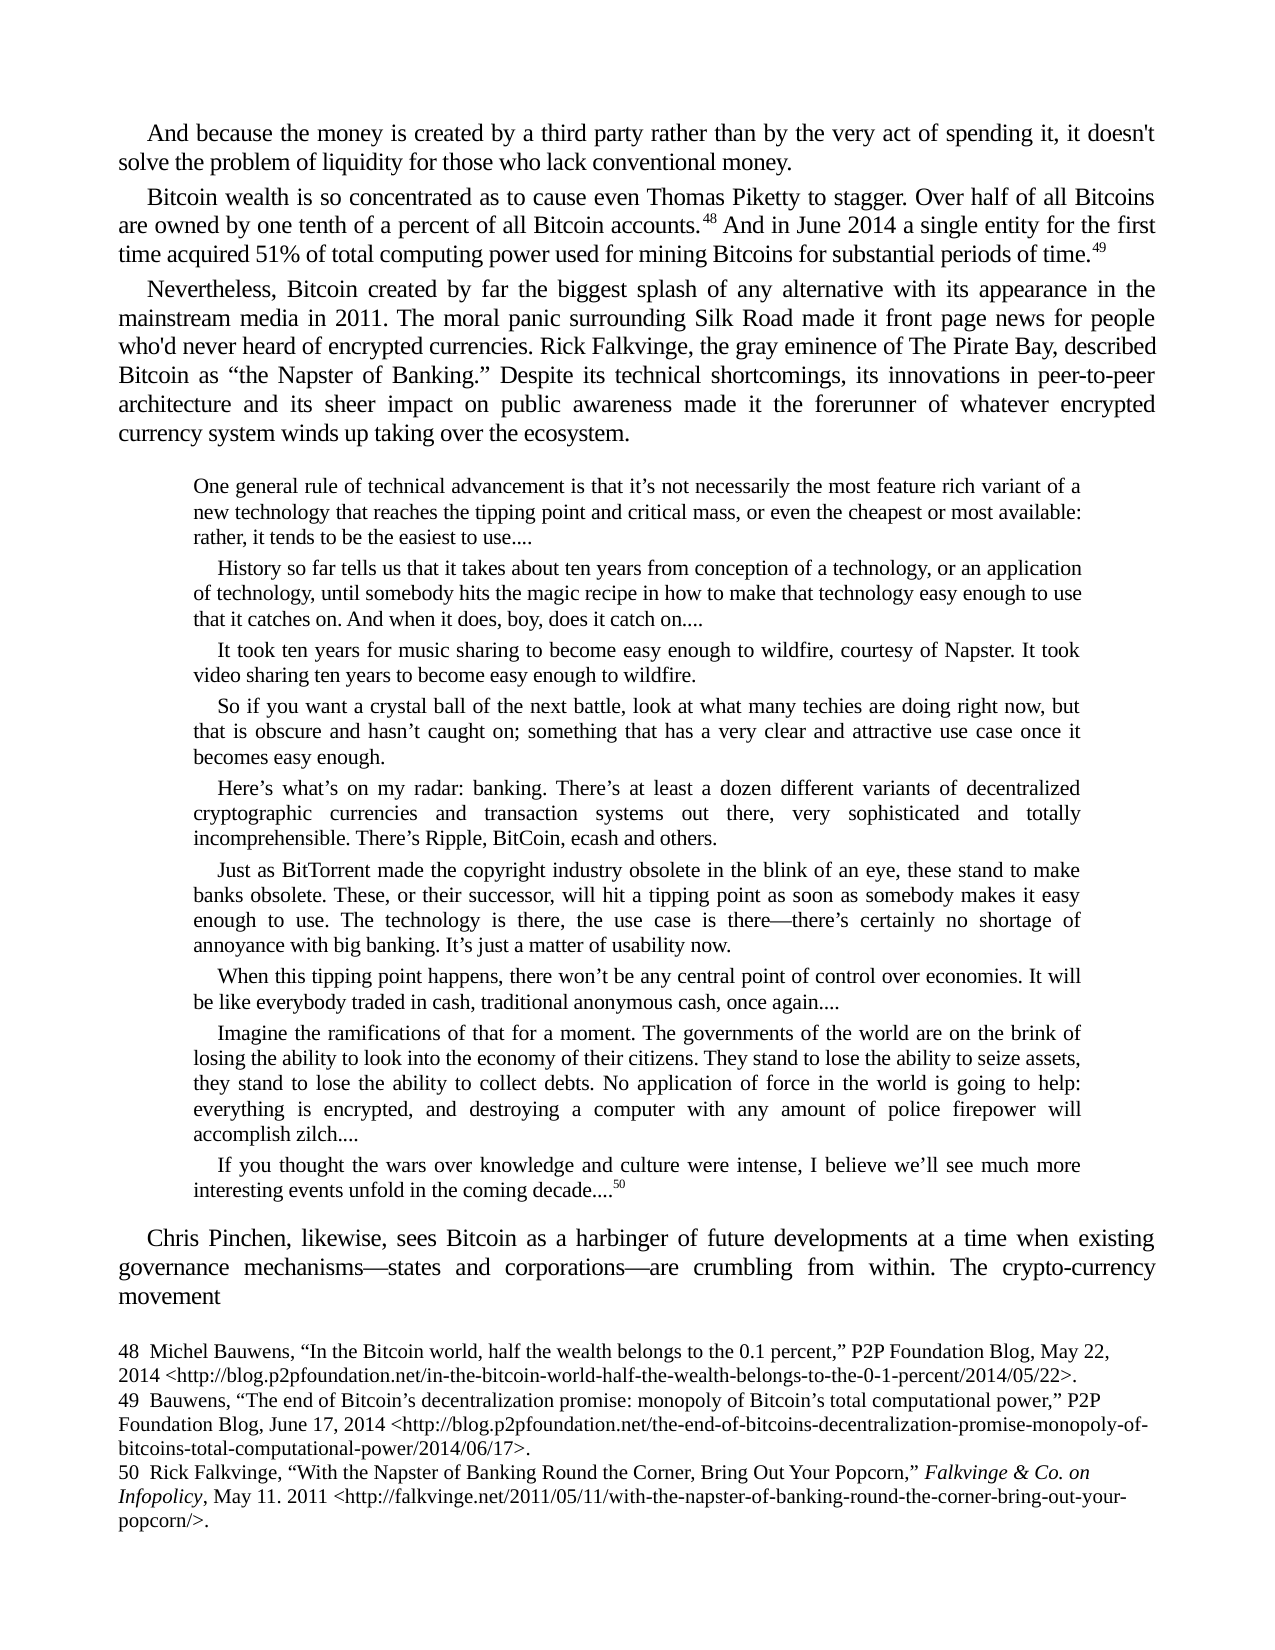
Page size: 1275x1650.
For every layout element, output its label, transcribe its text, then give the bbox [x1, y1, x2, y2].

text So if you want a crystal ball of the next battle, look at what many techies are doing right now, but that is obscure and hasn’t caught on; something that has a very clear and attractive use case once it becomes easy enough. [193, 693, 1082, 769]
text When this tipping point happens, there won’t be any central point of control over economies. It will be like everybody traded in cash, traditional anonymous cash, once again.... [193, 963, 1082, 1014]
text Chris Pinchen, likewise, sees Bitcoin as a harbinger of future developments at a time when existing governance mechanisms—states and corporations—are crumbling from within. The crypto-currency movement [118, 1223, 1157, 1310]
text And because the money is created by a third party rather than by the very act of spending it, it doesn't solve the problem of liquidity for those who lack conventional money. [118, 118, 1157, 176]
text Bauwens, “The end of Bitcoin’s decentralization promise: monopoly of Bitcoin’s total computational power,” P2P Foundation Blog, June 17, 2014 <http://blog.p2pfoundation.net/the-end-of-bitcoins-decentralization-promise-monopoly-of-bitcoins-total-computational-power/2014/06/17>. [118, 1387, 1157, 1460]
text Bitcoin wealth is so concentrated as to cause even Thomas Piketty to stagger. Over half of all Bitcoins are owned by one tenth of a percent of all Bitcoin accounts. And in June 2014 a single entity for the first time acquired 51% of total computing power used for mining Bitcoins for substantial periods of time. [118, 182, 1157, 268]
text One general rule of technical advancement is that it’s not necessarily the most feature rich variant of a new technology that reaches the tipping point and critical mass, or even the cheapest or most available: rather, it tends to be the easiest to use.... [193, 473, 1082, 549]
text Here’s what’s on my radar: banking. There’s at least a dozen different variants of decentralized cryptographic currencies and transaction systems out there, very sophisticated and totally incomprehensible. There’s Ripple, BitCoin, ecash and others. [193, 775, 1082, 851]
text If you thought the wars over knowledge and culture were intense, I believe we’ll see much more interesting events unfold in the coming decade.... [193, 1152, 1082, 1202]
text Rick Falkvinge, “With the Napster of Banking Round the Corner, Bring Out Your Popcorn,” Falkvinge & Co. on Infopolicy, May 11. 2011 <http://falkvinge.net/2011/05/11/with-the-napster-of-banking-round-the-corner-bring-out-your-popcorn/>. [118, 1460, 1157, 1532]
text Nevertheless, Bitcoin created by far the biggest splash of any alternative with its appearance in the mainstream media in 2011. The moral panic surrounding Silk Road made it front page news for people who'd never heard of encrypted currencies. Rick Falkvinge, the gray eminence of The Pirate Bay, described Bitcoin as “the Napster of Banking.” Despite its technical shortcomings, its innovations in peer-to-peer architecture and its sheer impact on public awareness made it the forerunner of whatever encrypted currency system winds up taking over the ecosystem. [118, 274, 1157, 446]
text It took ten years for music sharing to become easy enough to wildfire, courtesy of Napster. It took video sharing ten years to become easy enough to wildfire. [193, 637, 1082, 687]
text Just as BitTorrent made the copyright industry obsolete in the blink of an eye, these stand to make banks obsolete. These, or their successor, will hit a tipping point as soon as somebody makes it easy enough to use. The technology is there, the use case is there—there’s certainly no shortage of annoyance with big banking. It’s just a matter of usability now. [193, 857, 1082, 957]
text Imagine the ramifications of that for a moment. The governments of the world are on the brink of losing the ability to look into the economy of their citizens. They stand to lose the ability to seize assets, they stand to lose the ability to collect debts. No application of force in the world is going to help: everything is encrypted, and destroying a computer with any amount of police firepower will accomplish zilch.... [193, 1020, 1082, 1146]
text History so far tells us that it takes about ten years from conception of a technology, or an application of technology, until somebody hits the magic recipe in how to make that technology easy enough to use that it catches on. And when it does, boy, does it catch on.... [193, 555, 1082, 631]
text Michel Bauwens, “In the Bitcoin world, half the wealth belongs to the 0.1 percent,” P2P Foundation Blog, May 22, 2014 <http://blog.p2pfoundation.net/in-the-bitcoin-world-half-the-wealth-belongs-to-the-0-1-percent/2014/05/22>. [118, 1339, 1157, 1387]
